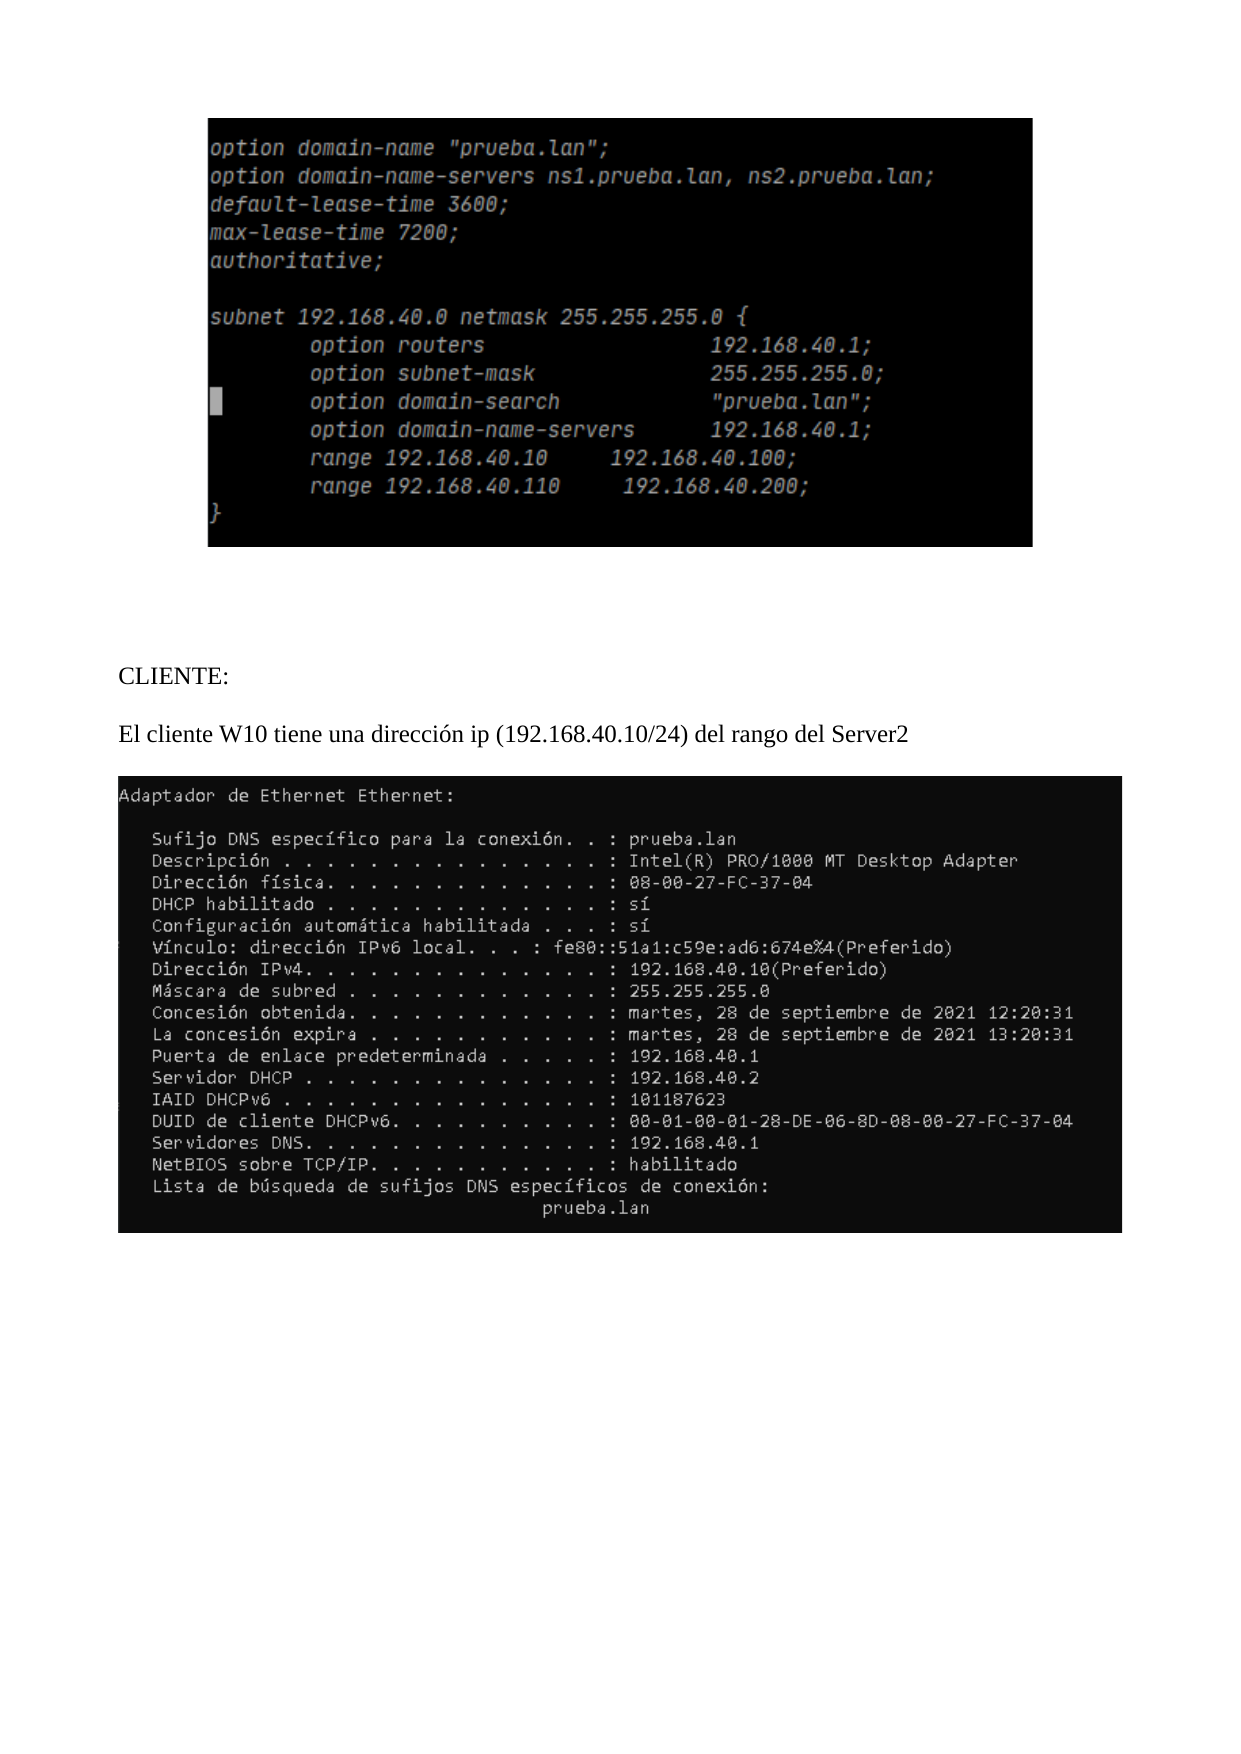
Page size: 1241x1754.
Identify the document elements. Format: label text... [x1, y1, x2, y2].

text CLIENTE: [118, 661, 1122, 690]
picture [207, 118, 1033, 547]
picture [118, 776, 1123, 1233]
text El cliente W10 tiene una dirección ip (192.168.40.10/24) del rango del Server2 [118, 719, 1122, 747]
